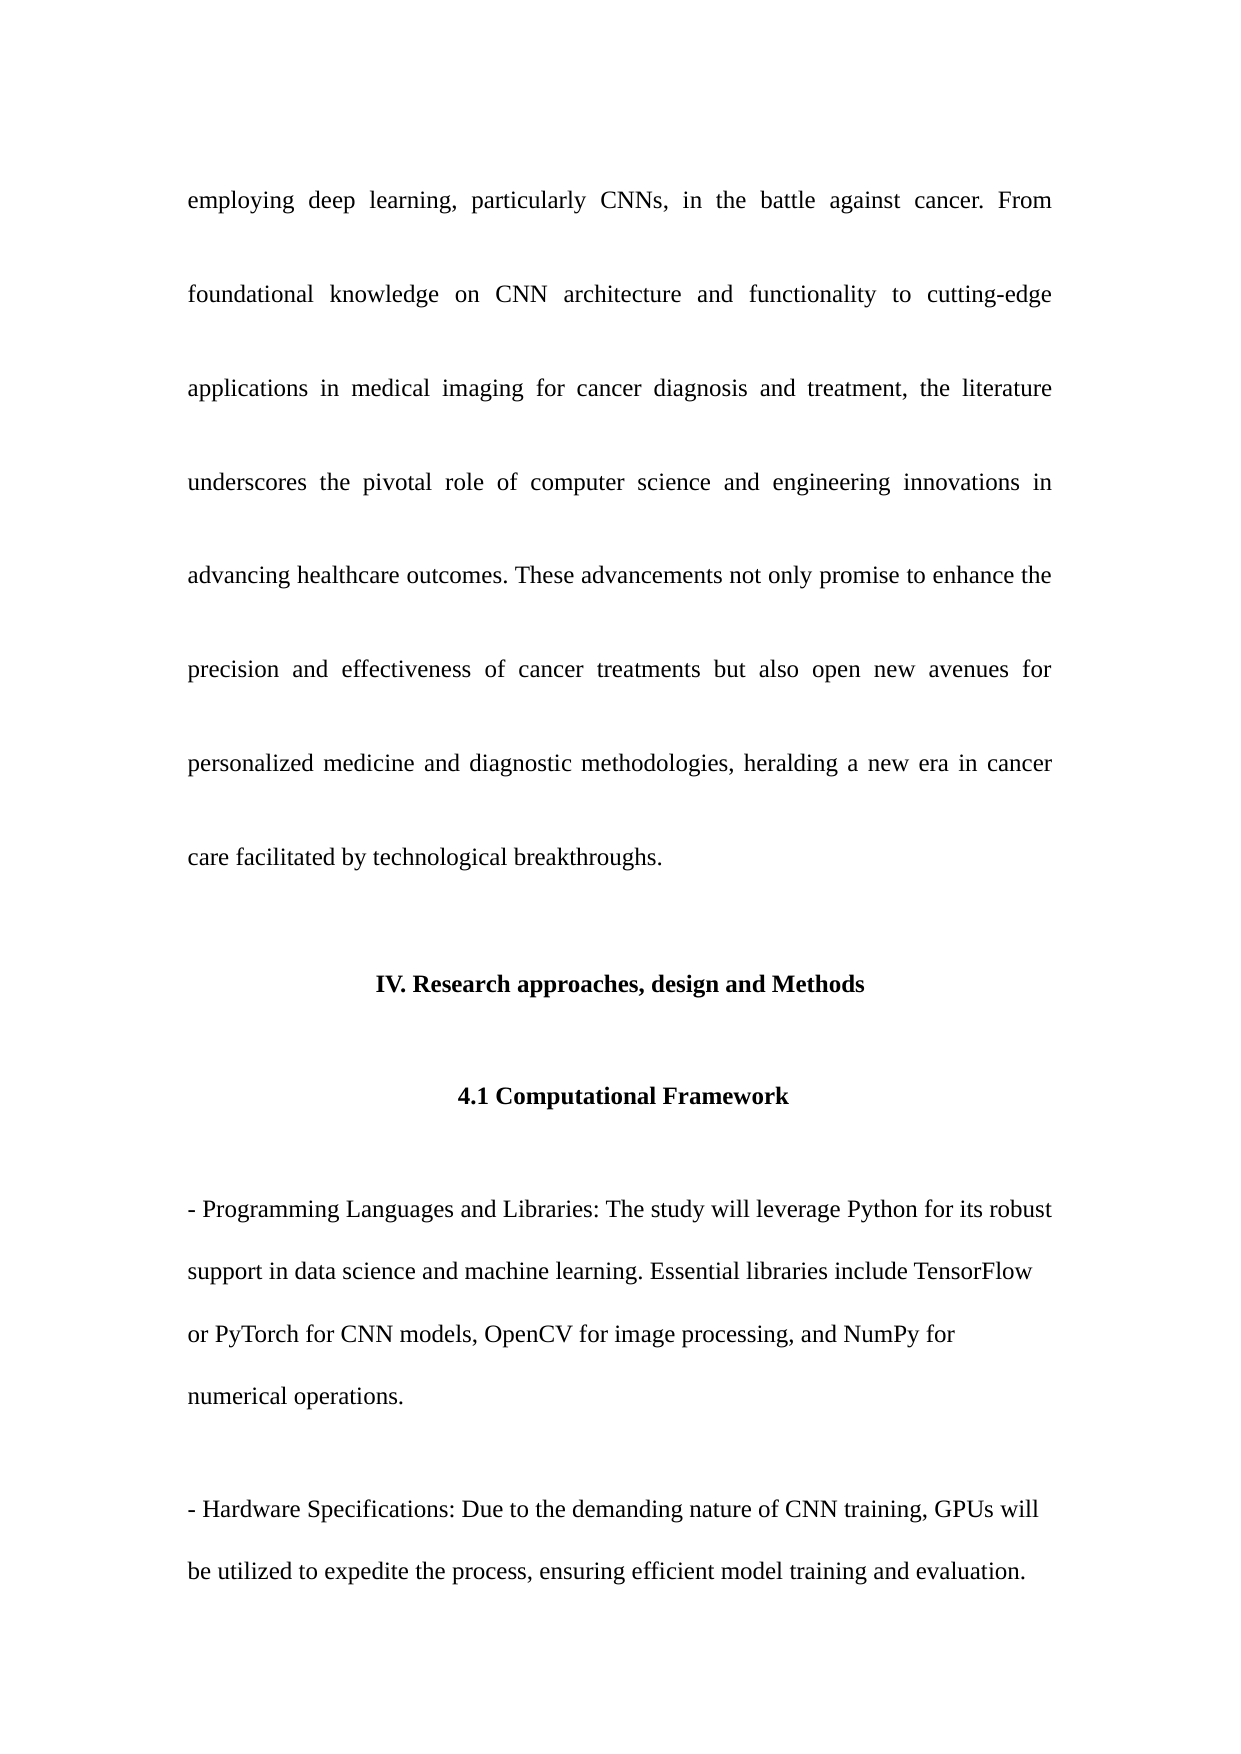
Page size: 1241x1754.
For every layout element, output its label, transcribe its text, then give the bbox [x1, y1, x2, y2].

text IV. Research approaches, design and Methods [187, 941, 1053, 1004]
text - Hardware Specifications: Due to the demanding nature of CNN training, GPUs will be utilized to expedite the process, ensuring efficient model training and evaluation. [187, 1466, 1053, 1591]
text - Programming Languages and Libraries: The study will leverage Python for its robust support in data science and machine learning. Essential libraries include TensorFlow or PyTorch for CNN models, OpenCV for image processing, and NumPy for numerical operations. [187, 1166, 1053, 1416]
text 4.1 Computational Framework [187, 1054, 1053, 1116]
text employing deep learning, particularly CNNs, in the battle against cancer. From foundational knowledge on CNN architecture and functionality to cutting-edge applications in medical imaging for cancer diagnosis and treatment, the literature underscores the pivotal role of computer science and engineering innovations in advancing healthcare outcomes. These advancements not only promise to enhance the precision and effectiveness of cancer treatments but also open new avenues for personalized medicine and diagnostic methodologies, heralding a new era in cancer care facilitated by technological breakthroughs. [187, 158, 1053, 877]
